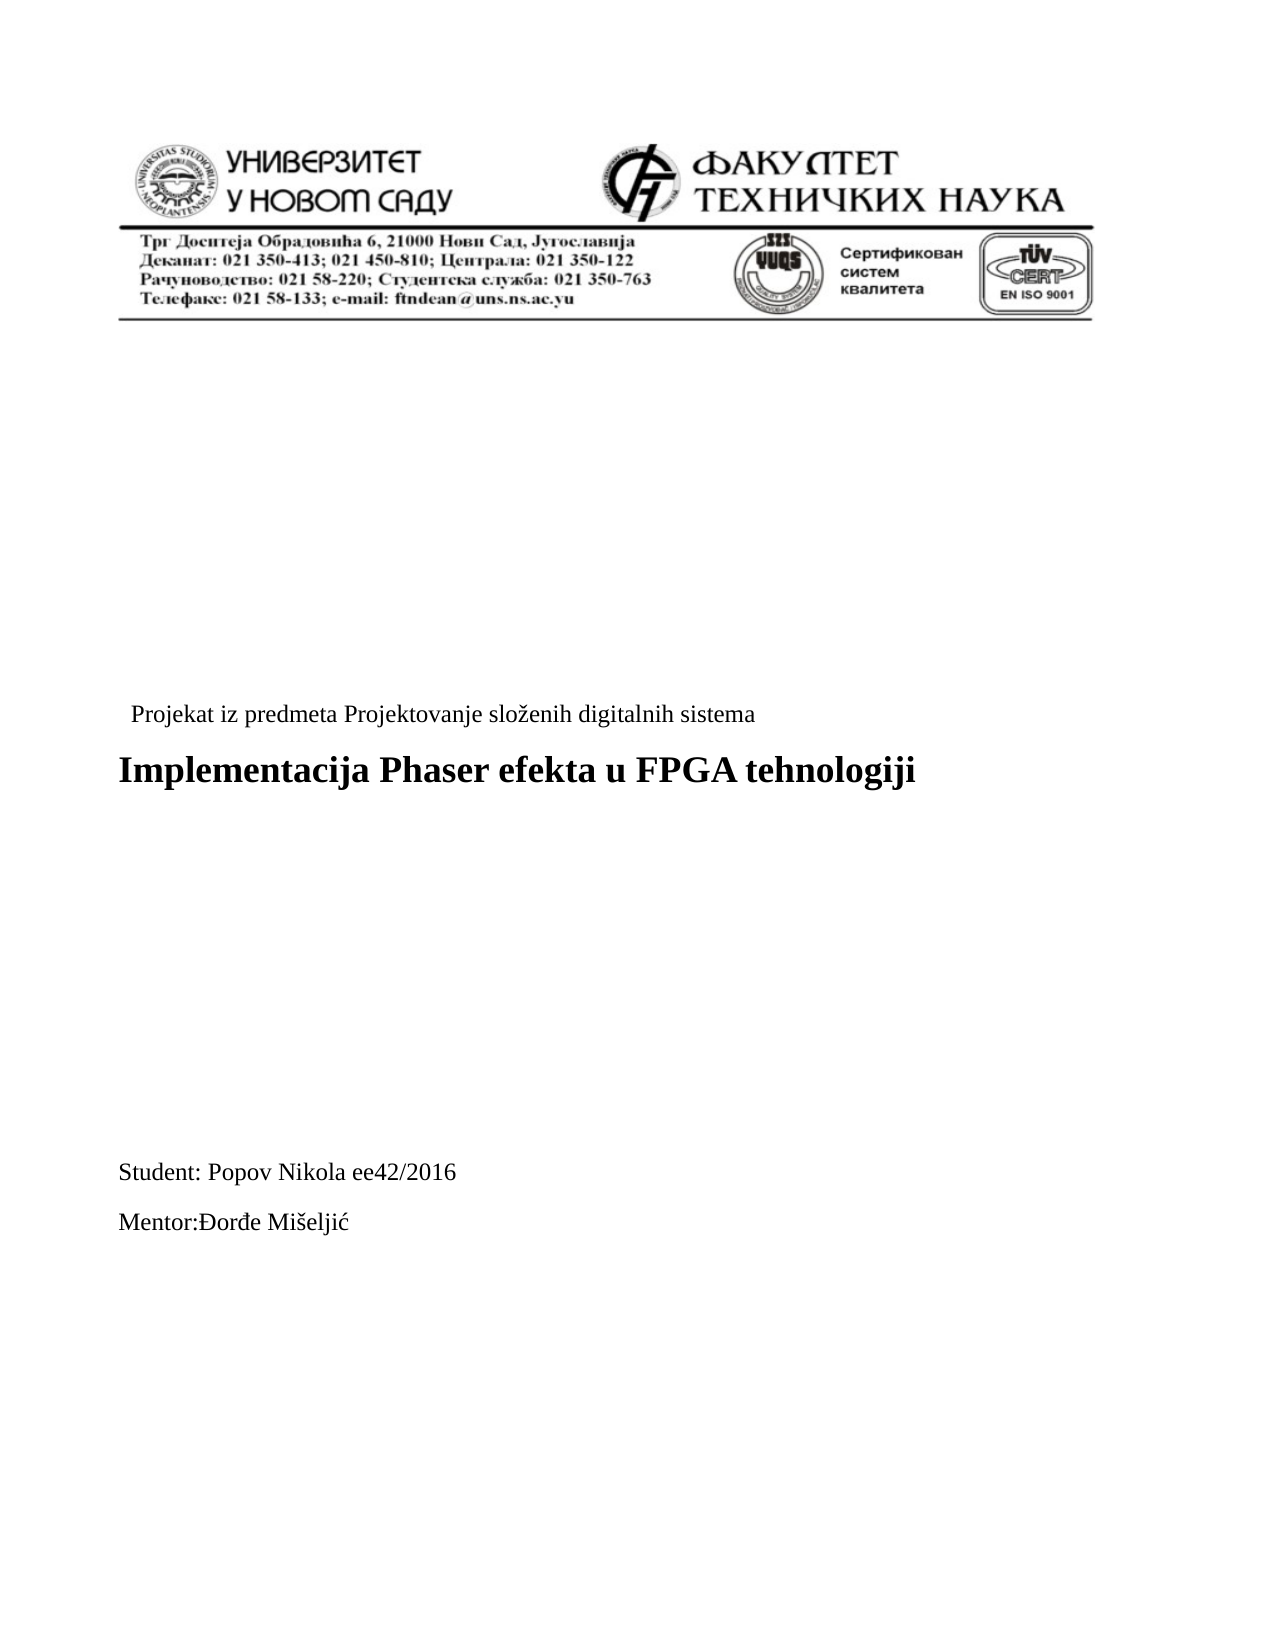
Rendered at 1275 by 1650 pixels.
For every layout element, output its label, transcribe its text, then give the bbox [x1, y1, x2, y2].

text Mentor:Đorđe Mišeljić [118, 1207, 1157, 1235]
text Projekat iz predmeta Projektovanje složenih digitalnih sistema [118, 699, 1157, 727]
text Student: Popov Nikola ee42/2016 [118, 1157, 1157, 1186]
text Implementacija Phaser efekta u FPGA tehnologiji [118, 748, 1157, 791]
picture [118, 143, 1096, 322]
